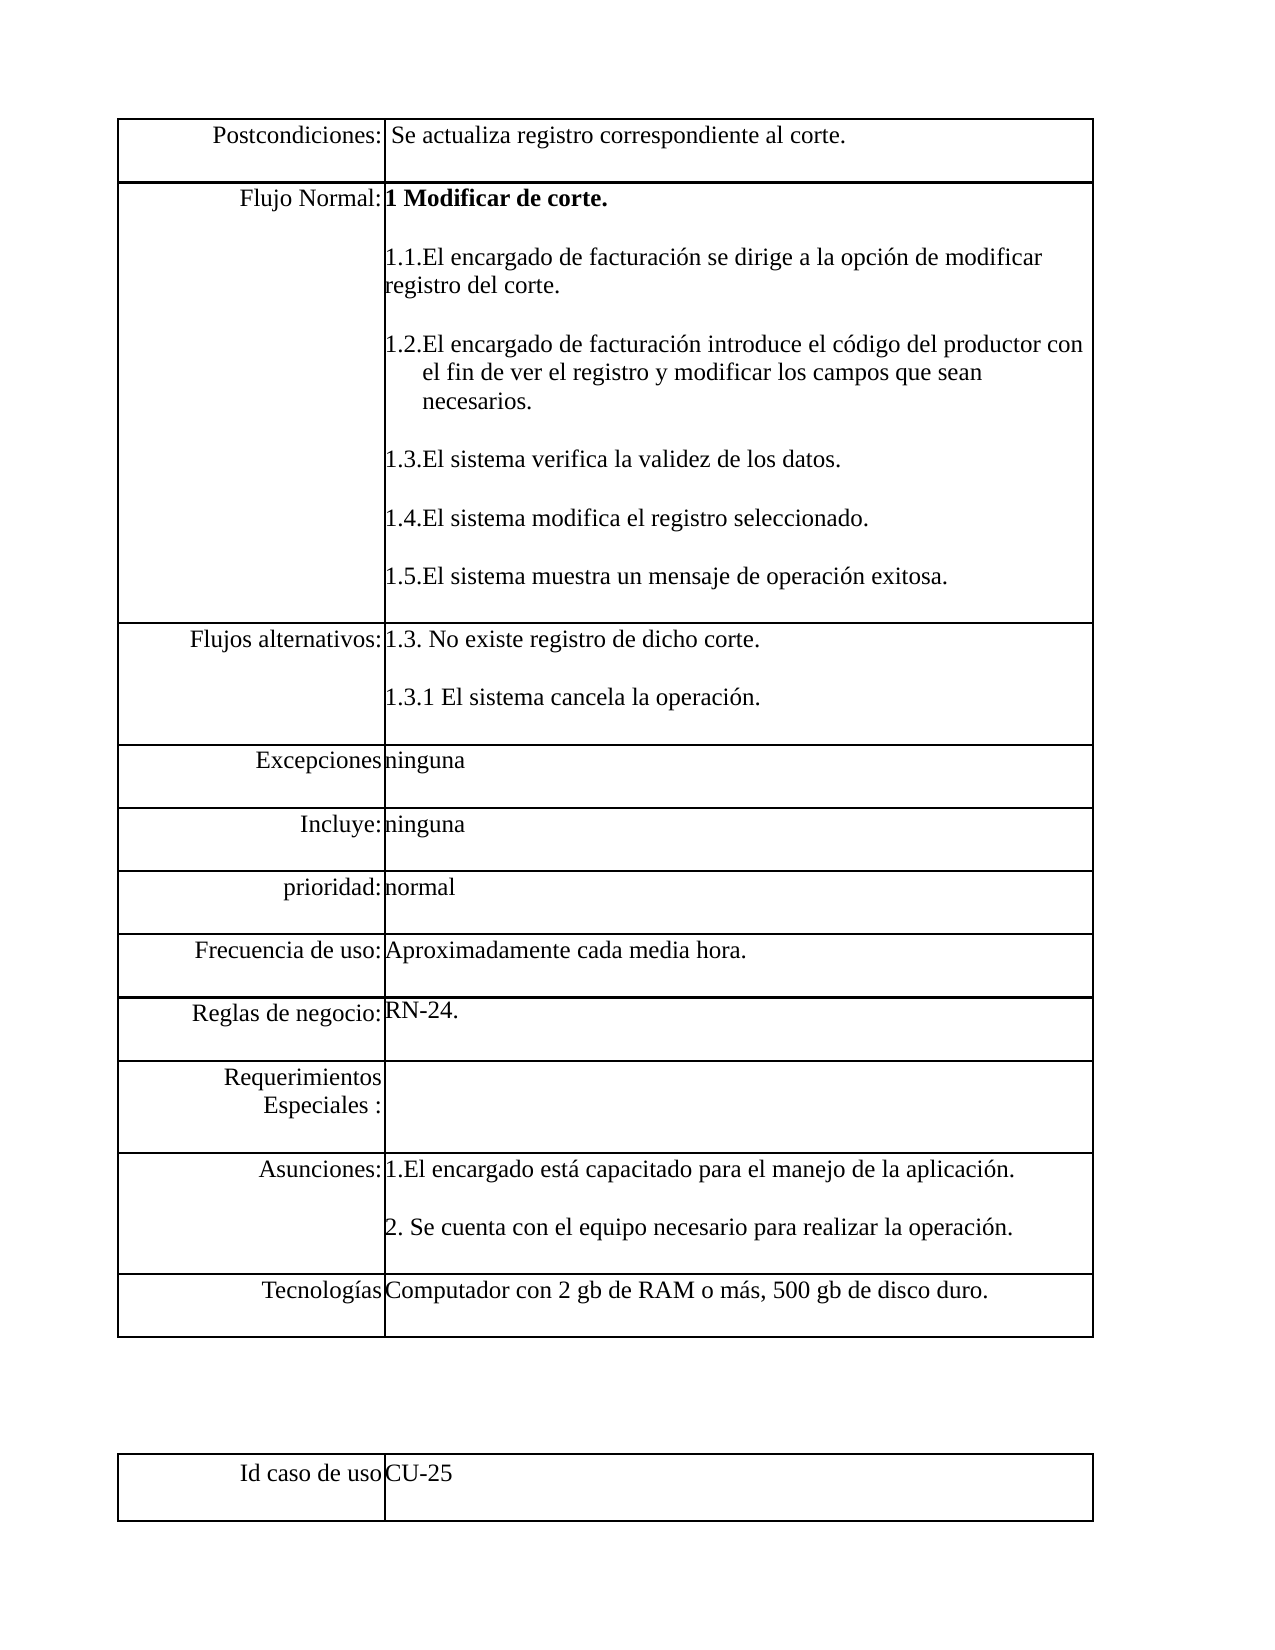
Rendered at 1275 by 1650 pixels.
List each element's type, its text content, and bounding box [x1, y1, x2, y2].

table_cell Requerimientos Especiales : [119, 1062, 384, 1152]
table_header CU-25 [386, 1455, 1092, 1519]
table_cell Asunciones: [119, 1154, 384, 1273]
table_cell Postcondiciones: [119, 120, 384, 181]
table_cell Flujo Normal: [119, 184, 384, 622]
table_cell prioridad: [119, 872, 384, 933]
table_cell Excepciones [119, 746, 384, 807]
table_cell Incluye: [119, 809, 384, 870]
table_cell Se actualiza registro correspondiente al corte. [386, 120, 1092, 181]
table_cell Flujos alternativos: [119, 624, 384, 743]
table_cell Frecuencia de uso: [119, 935, 384, 996]
table_cell RN-24. [386, 999, 1092, 1059]
table_cell 1 Modificar de corte. 1.1.El encargado de facturación se dirige a la opción de modificar registro del corte. 1.2.El encargado de facturación introduce el código del productor con el fin de ver el registro y modificar los campos que sean necesarios. 1.3.El sistema verifica la validez de los datos. 1.4.El sistema modifica el registro seleccionado. 1.5.El sistema muestra un mensaje de operación exitosa. [386, 184, 1092, 622]
table_cell ninguna [386, 746, 1092, 807]
table_cell Aproximadamente cada media hora. [386, 935, 1092, 996]
table_cell normal [386, 872, 1092, 933]
table_cell ninguna [386, 809, 1092, 870]
table_cell [386, 1062, 1092, 1152]
table_cell Reglas de negocio: [119, 999, 384, 1059]
table_cell 1.3. No existe registro de dicho corte. 1.3.1 El sistema cancela la operación. [386, 624, 1092, 743]
table_cell Computador con 2 gb de RAM o más, 500 gb de disco duro. [386, 1275, 1092, 1336]
table_cell 1.El encargado está capacitado para el manejo de la aplicación. 2. Se cuenta con el equipo necesario para realizar la operación. [386, 1154, 1092, 1273]
table_header Id caso de uso [119, 1455, 384, 1519]
table_cell Tecnologías [119, 1275, 384, 1336]
